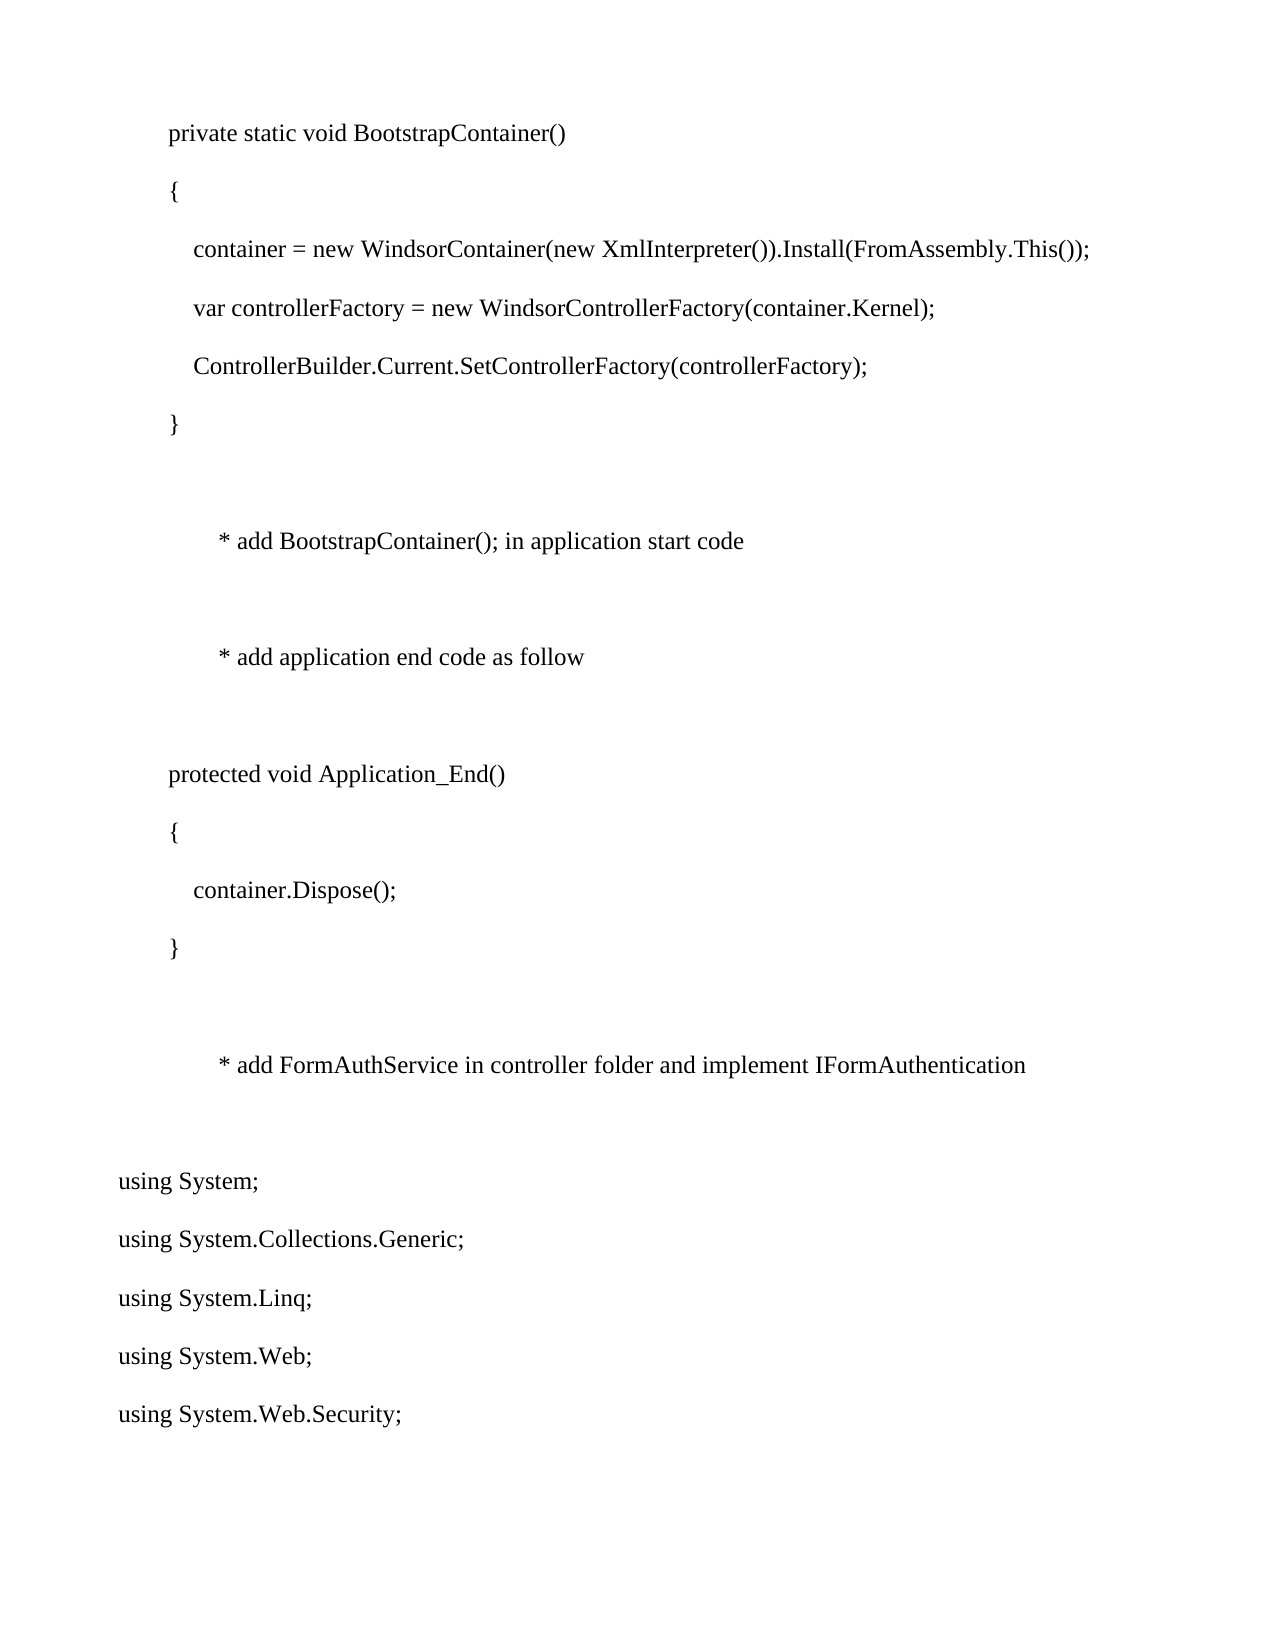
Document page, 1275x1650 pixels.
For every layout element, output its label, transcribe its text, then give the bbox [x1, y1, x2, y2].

text using System.Collections.Generic; [118, 1224, 1157, 1253]
text * add BootstrapContainer(); in application start code [118, 526, 1157, 554]
text * add application end code as follow [118, 642, 1157, 671]
text ControllerBuilder.Current.SetControllerFactory(controllerFactory); [118, 351, 1157, 380]
text { [118, 817, 1157, 846]
text private static void BootstrapContainer() [118, 118, 1157, 147]
text container = new WindsorContainer(new XmlInterpreter()).Install(FromAssembly.This()); [118, 234, 1157, 263]
text using System.Web.Security; [118, 1399, 1157, 1428]
text var controllerFactory = new WindsorControllerFactory(container.Kernel); [118, 293, 1157, 322]
text } [118, 409, 1157, 438]
text using System.Web; [118, 1341, 1157, 1370]
text protected void Application_End() [118, 759, 1157, 787]
text using System; [118, 1166, 1157, 1195]
text container.Dispose(); [118, 875, 1157, 904]
text * add FormAuthService in controller folder and implement IFormAuthentication [118, 1050, 1157, 1078]
text { [118, 176, 1157, 205]
text using System.Linq; [118, 1283, 1157, 1311]
text } [118, 933, 1157, 962]
